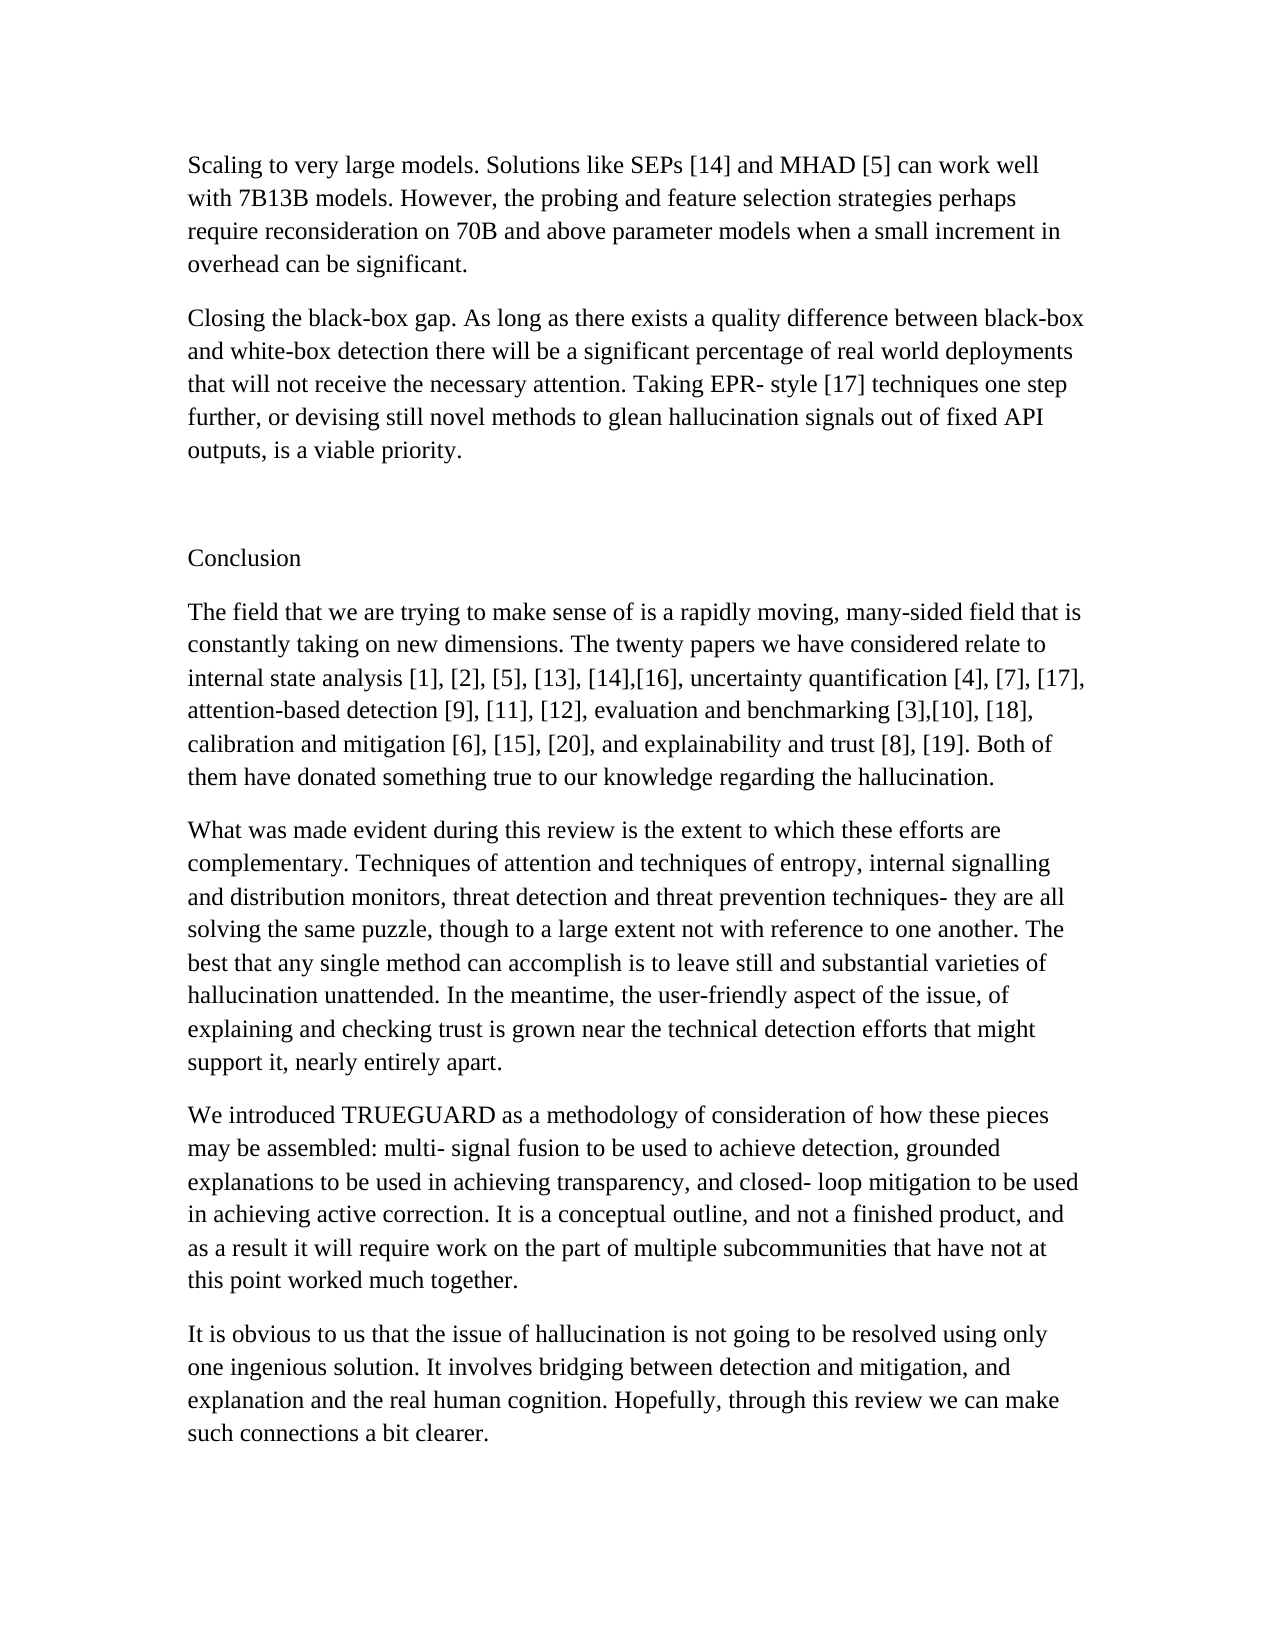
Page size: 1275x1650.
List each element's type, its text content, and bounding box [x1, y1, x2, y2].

text Closing the black-box gap. As long as there exists a quality difference between black-box and white-box detection there will be a significant percentage of real world deployments that will not receive the necessary attention. Taking EPR- style [17] techniques one step further, or devising still novel methods to glean hallucination signals out of fixed API outputs, is a viable priority. [187, 303, 1087, 464]
text Conclusion [187, 543, 1087, 571]
text It is obvious to us that the issue of hallucination is not going to be resolved using only one ingenious solution. It involves bridging between detection and mitigation, and explanation and the real human cognition. Hopefully, through this review we can make such connections a bit clearer. [187, 1319, 1087, 1447]
text Scaling to very large models. Solutions like SEPs [14] and MHAD [5] can work well with 7B13B models. However, the probing and feature selection strategies perhaps require reconsideration on 70B and above parameter models when a small increment in overhead can be significant. [187, 150, 1087, 278]
text The field that we are trying to make sense of is a rapidly moving, many-sided field that is constantly taking on new dimensions. The twenty papers we have considered relate to internal state analysis [1], [2], [5], [13], [14],[16], uncertainty quantification [4], [7], [17], attention-based detection [9], [11], [12], evaluation and benchmarking [3],[10], [18], calibration and mitigation [6], [15], [20], and explainability and trust [8], [19]. Both of them have donated something true to our knowledge regarding the hallucination. [187, 597, 1087, 790]
text We introduced TRUEGUARD as a methodology of consideration of how these pieces may be assembled: multi- signal fusion to be used to achieve detection, grounded explanations to be used in achieving transparency, and closed- loop mitigation to be used in achieving active correction. It is a conceptual outline, and not a finished product, and as a result it will require work on the part of multiple subcommunities that have not at this point worked much together. [187, 1101, 1087, 1294]
text What was made evident during this review is the extent to which these efforts are complementary. Techniques of attention and techniques of entropy, internal signalling and distribution monitors, threat detection and threat prevention techniques- they are all solving the same puzzle, though to a large extent not with reference to one another. The best that any single method can accomplish is to leave still and substantial varieties of hallucination unattended. In the meantime, the user-friendly aspect of the issue, of explaining and checking trust is grown near the technical detection efforts that might support it, nearly entirely apart. [187, 816, 1087, 1075]
